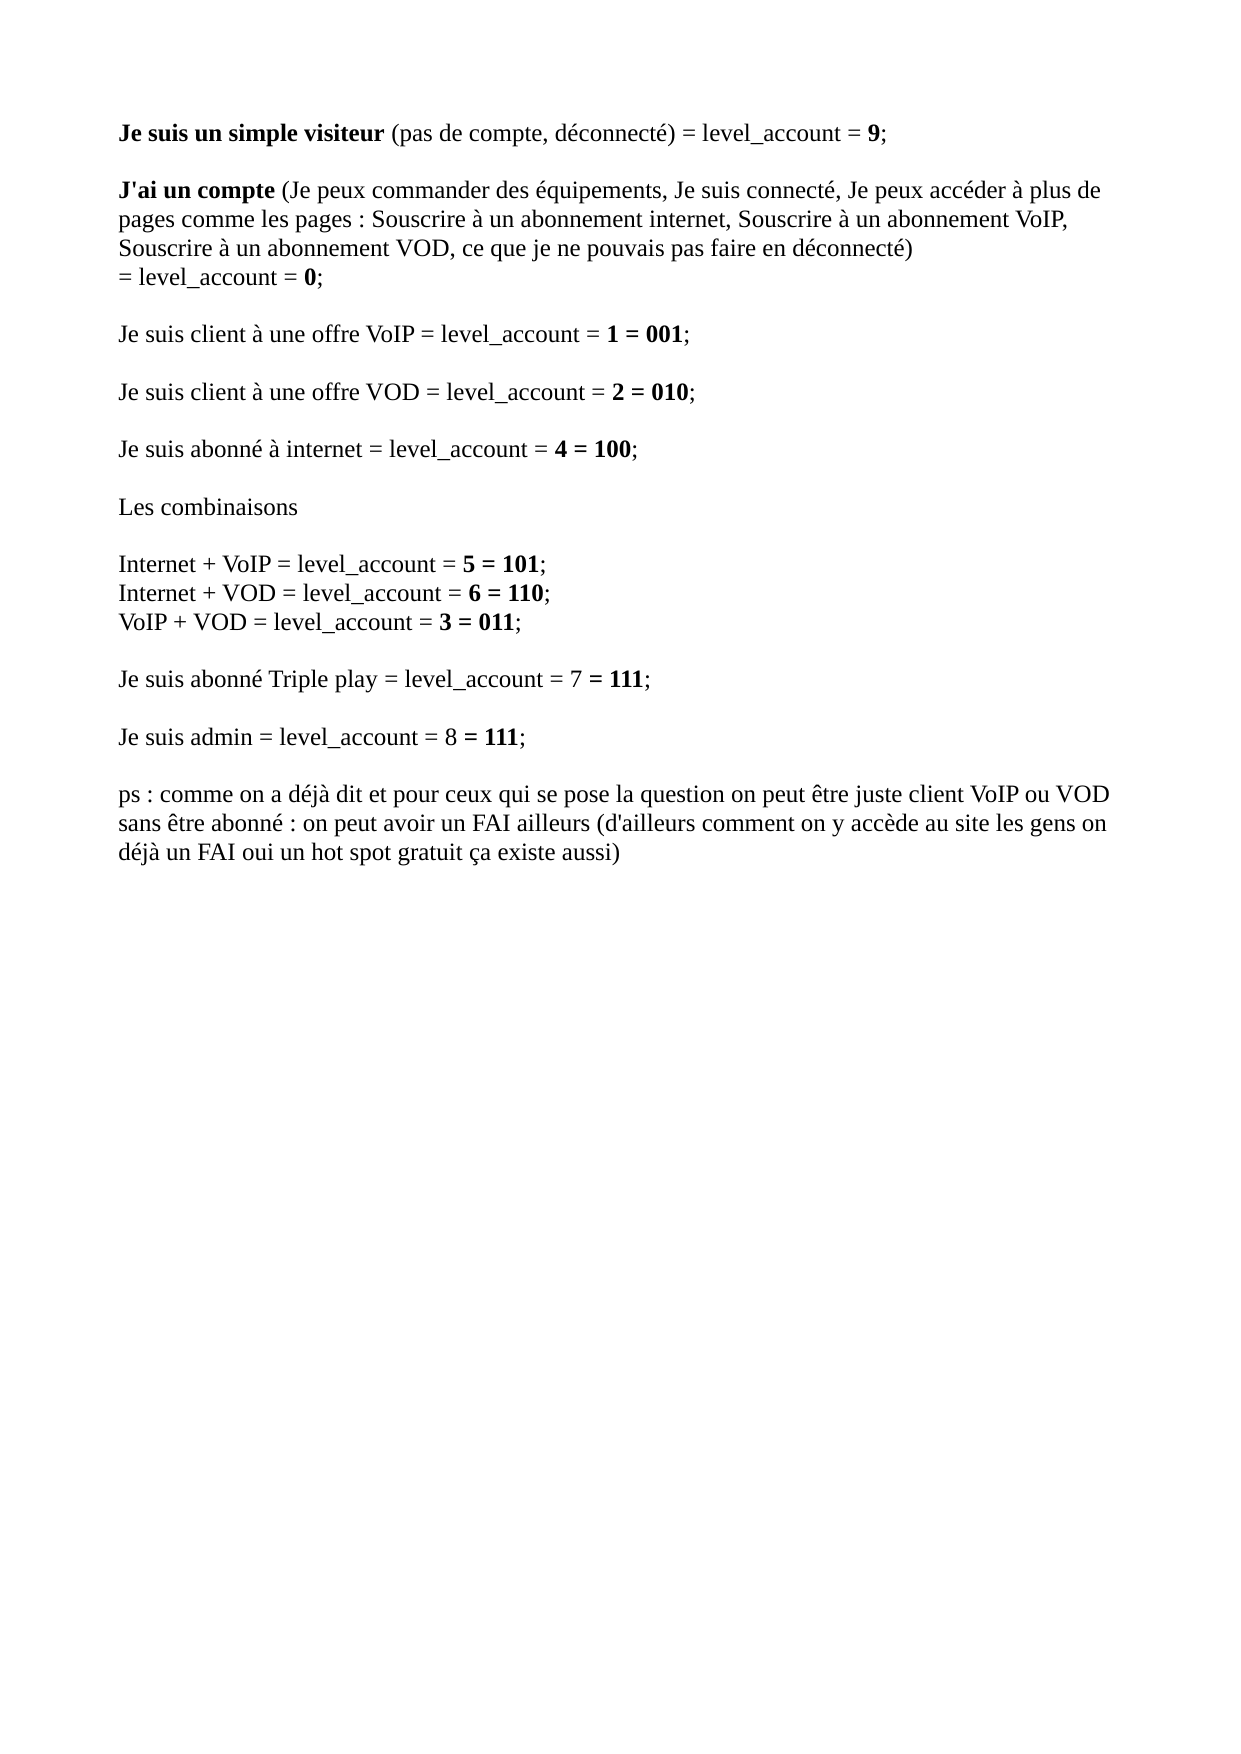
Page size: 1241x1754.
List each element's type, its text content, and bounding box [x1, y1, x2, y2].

text VoIP + VOD = level_account = 3 = 011; [118, 607, 1122, 636]
text Les combinaisons [118, 492, 1122, 521]
text = level_account = 0; [118, 262, 1122, 291]
text Je suis client à une offre VoIP = level_account = 1 = 001; [118, 319, 1122, 348]
text J'ai un compte (Je peux commander des équipements, Je suis connecté, Je peux accéder à plus de pages comme les pages : Souscrire à un abonnement internet, Souscrire à un abonnement VoIP, Souscrire à un abonnement VOD, ce que je ne pouvais pas faire en déconnecté) [118, 176, 1122, 262]
text ps : comme on a déjà dit et pour ceux qui se pose la question on peut être juste client VoIP ou VOD sans être abonné : on peut avoir un FAI ailleurs (d'ailleurs comment on y accède au site les gens on déjà un FAI oui un hot spot gratuit ça existe aussi) [118, 779, 1122, 866]
text Je suis client à une offre VOD = level_account = 2 = 010; [118, 377, 1122, 406]
text Je suis admin = level_account = 8 = 111; [118, 722, 1122, 751]
text Internet + VOD = level_account = 6 = 110; [118, 578, 1122, 607]
text Je suis un simple visiteur (pas de compte, déconnecté) = level_account = 9; [118, 118, 1122, 147]
text Je suis abonné à internet = level_account = 4 = 100; [118, 434, 1122, 463]
text Je suis abonné Triple play = level_account = 7 = 111; [118, 664, 1122, 693]
text Internet + VoIP = level_account = 5 = 101; [118, 549, 1122, 578]
